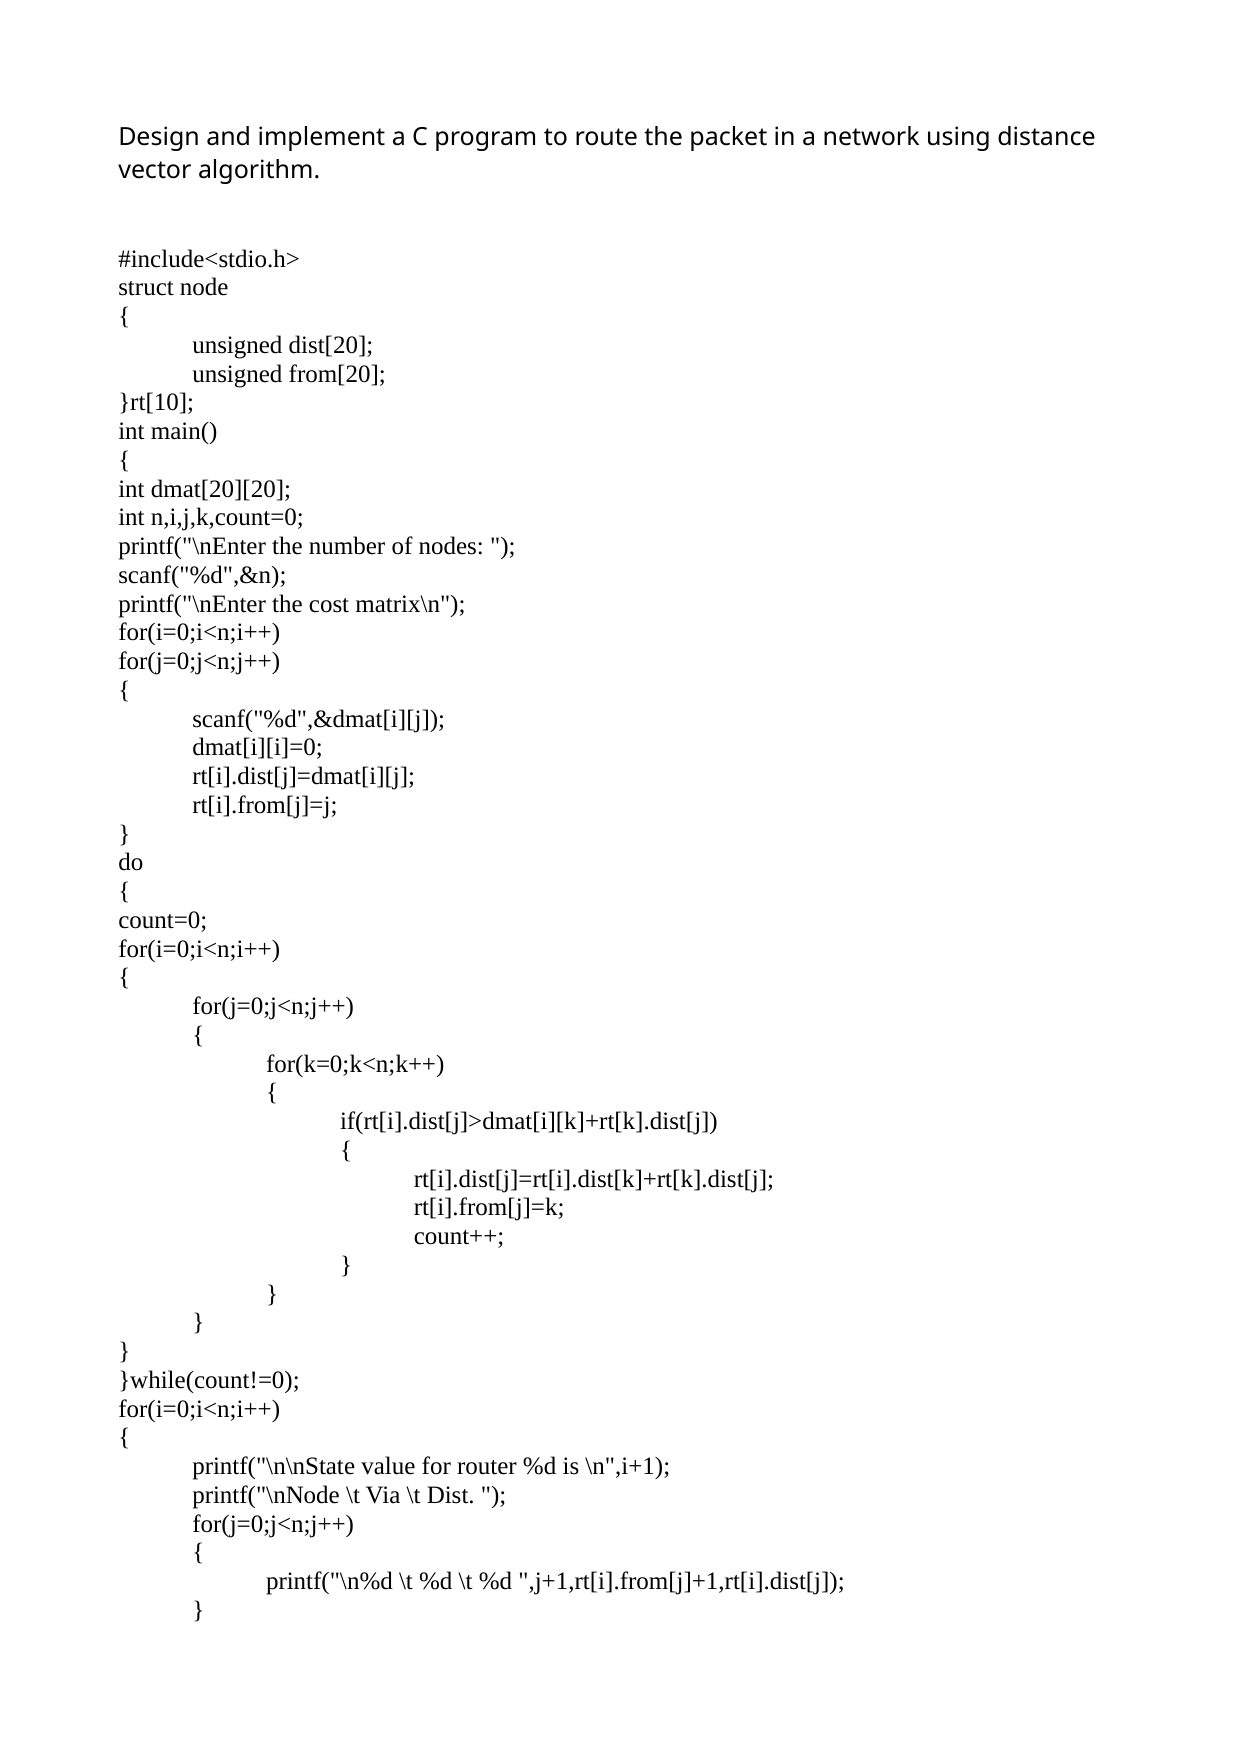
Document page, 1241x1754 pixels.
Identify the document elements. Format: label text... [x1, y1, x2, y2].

text for(i=0;i<n;i++) [118, 1394, 1122, 1422]
text if(rt[i].dist[j]>dmat[i][k]+rt[k].dist[j]) [118, 1106, 1122, 1135]
text printf("\nNode \t Via \t Dist. "); [118, 1480, 1122, 1509]
text rt[i].dist[j]=dmat[i][j]; [118, 761, 1122, 790]
text count++; [118, 1221, 1122, 1250]
text for(i=0;i<n;i++) [118, 617, 1122, 646]
text } [118, 1279, 1122, 1307]
text { [118, 876, 1122, 905]
text } [118, 1595, 1122, 1624]
text struct node [118, 272, 1122, 301]
text int n,i,j,k,count=0; [118, 502, 1122, 531]
text } [118, 1336, 1122, 1365]
text { [118, 301, 1122, 330]
text printf("\nEnter the cost matrix\n"); [118, 589, 1122, 617]
text int dmat[20][20]; [118, 474, 1122, 502]
text do [118, 847, 1122, 876]
text printf("\n%d \t %d \t %d ",j+1,rt[i].from[j]+1,rt[i].dist[j]); [118, 1566, 1122, 1595]
text { [118, 675, 1122, 704]
text printf("\n\nState value for router %d is \n",i+1); [118, 1451, 1122, 1480]
text { [118, 445, 1122, 474]
text for(k=0;k<n;k++) [118, 1049, 1122, 1077]
text } [118, 1250, 1122, 1279]
text { [118, 1077, 1122, 1106]
text for(j=0;j<n;j++) [118, 646, 1122, 675]
text rt[i].from[j]=j; [118, 790, 1122, 819]
text }while(count!=0); [118, 1365, 1122, 1394]
text { [118, 1135, 1122, 1164]
text } [118, 1307, 1122, 1336]
text scanf("%d",&dmat[i][j]); [118, 704, 1122, 732]
text scanf("%d",&n); [118, 560, 1122, 589]
text { [118, 1422, 1122, 1451]
text { [118, 1020, 1122, 1049]
text rt[i].dist[j]=rt[i].dist[k]+rt[k].dist[j]; [118, 1164, 1122, 1192]
text Design and implement a C program to route the packet in a network using distance vector algorithm. [118, 118, 1122, 186]
text int main() [118, 416, 1122, 445]
text printf("\nEnter the number of nodes: "); [118, 531, 1122, 560]
text count=0; [118, 905, 1122, 934]
text } [118, 819, 1122, 847]
text dmat[i][i]=0; [118, 732, 1122, 761]
text for(j=0;j<n;j++) [118, 991, 1122, 1020]
text unsigned from[20]; [118, 359, 1122, 387]
text for(j=0;j<n;j++) [118, 1509, 1122, 1537]
text }rt[10]; [118, 387, 1122, 416]
text { [118, 1537, 1122, 1566]
text #include<stdio.h> [118, 244, 1122, 272]
text unsigned dist[20]; [118, 330, 1122, 359]
text rt[i].from[j]=k; [118, 1192, 1122, 1221]
text for(i=0;i<n;i++) [118, 934, 1122, 962]
text { [118, 962, 1122, 991]
